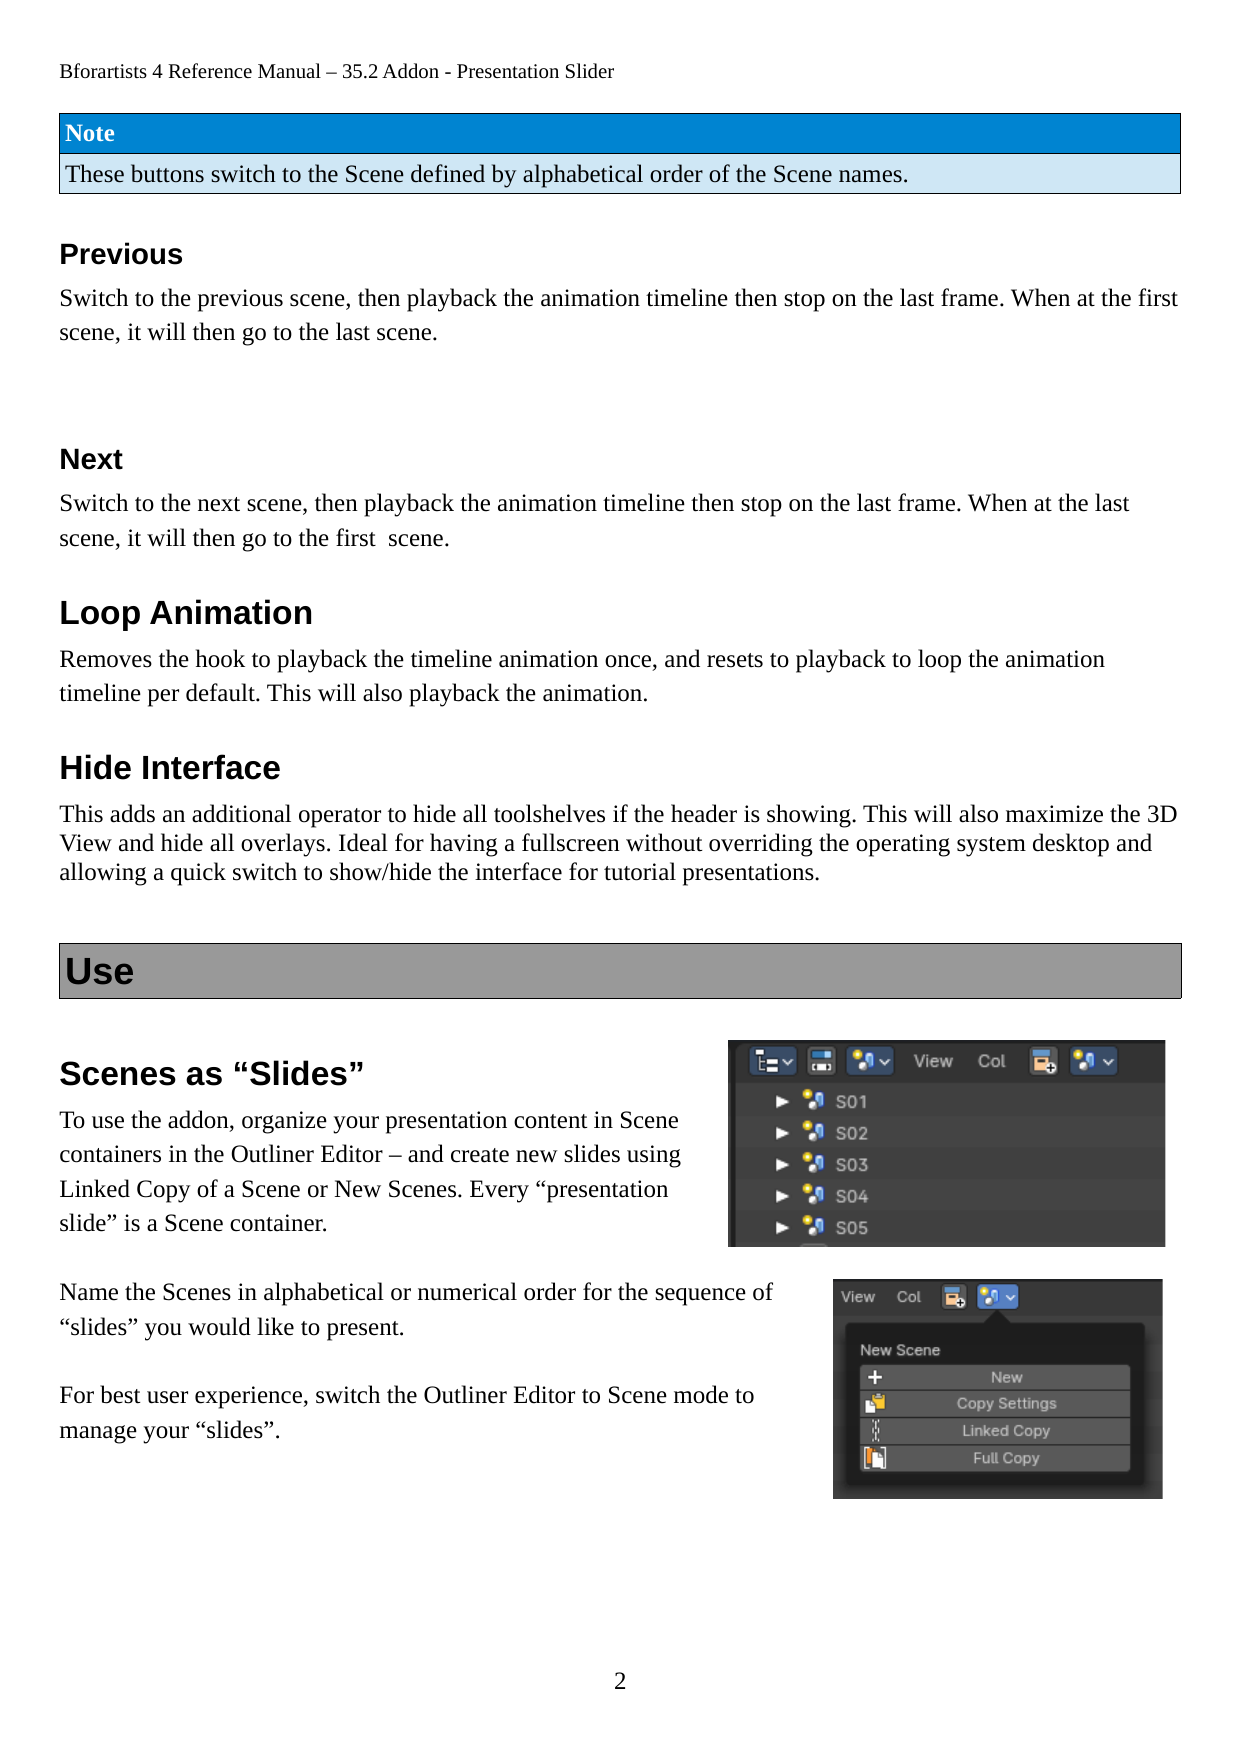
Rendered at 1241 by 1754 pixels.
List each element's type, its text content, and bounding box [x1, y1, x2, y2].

subtitle [1166, 1053, 1181, 1092]
table_header Note [60, 114, 1180, 153]
table_cell These buttons switch to the Scene defined by alphabetical order of the Scene names. [60, 154, 1180, 193]
text This adds an additional operator to hide all toolshelves if the header is showing. This will also maximize the 3D View and hide all overlays. Ideal for having a fullscreen without overriding the operating system desktop and allowing a quick switch to show/hide the interface for tutorial presentations. [59, 799, 1181, 885]
subtitle Previous [59, 237, 1181, 270]
picture [833, 1279, 1163, 1499]
subtitle Next [59, 442, 1181, 476]
text Removes the hook to playback the timeline animation once, and resets to playback to loop the animation timeline per default. This will also playback the animation. [59, 644, 1181, 707]
table_header Use [60, 944, 1181, 998]
text Switch to the previous scene, then playback the animation timeline then stop on the last frame. When at the first scene, it will then go to the last scene. [59, 283, 1181, 346]
text To use the addon, organize your presentation content in Scene containers in the Outliner Editor – and create new slides using Linked Copy of a Scene or New Scenes. Every “presentation slide” is a Scene container. [59, 1105, 728, 1237]
picture [728, 1040, 1166, 1247]
subtitle Scenes as “Slides” [59, 1053, 728, 1092]
text Switch to the next scene, then playback the animation timeline then stop on the last frame. When at the last scene, it will then go to the first scene. [59, 488, 1181, 551]
subtitle Hide Interface [59, 748, 1181, 787]
text For best user experience, switch the Outliner Editor to Scene mode to manage your “slides”. [59, 1381, 833, 1444]
text Name the Scenes in alphabetical or numerical order for the sequence of “slides” you would like to present. [59, 1277, 1181, 1340]
subtitle Loop Animation [59, 592, 1181, 631]
